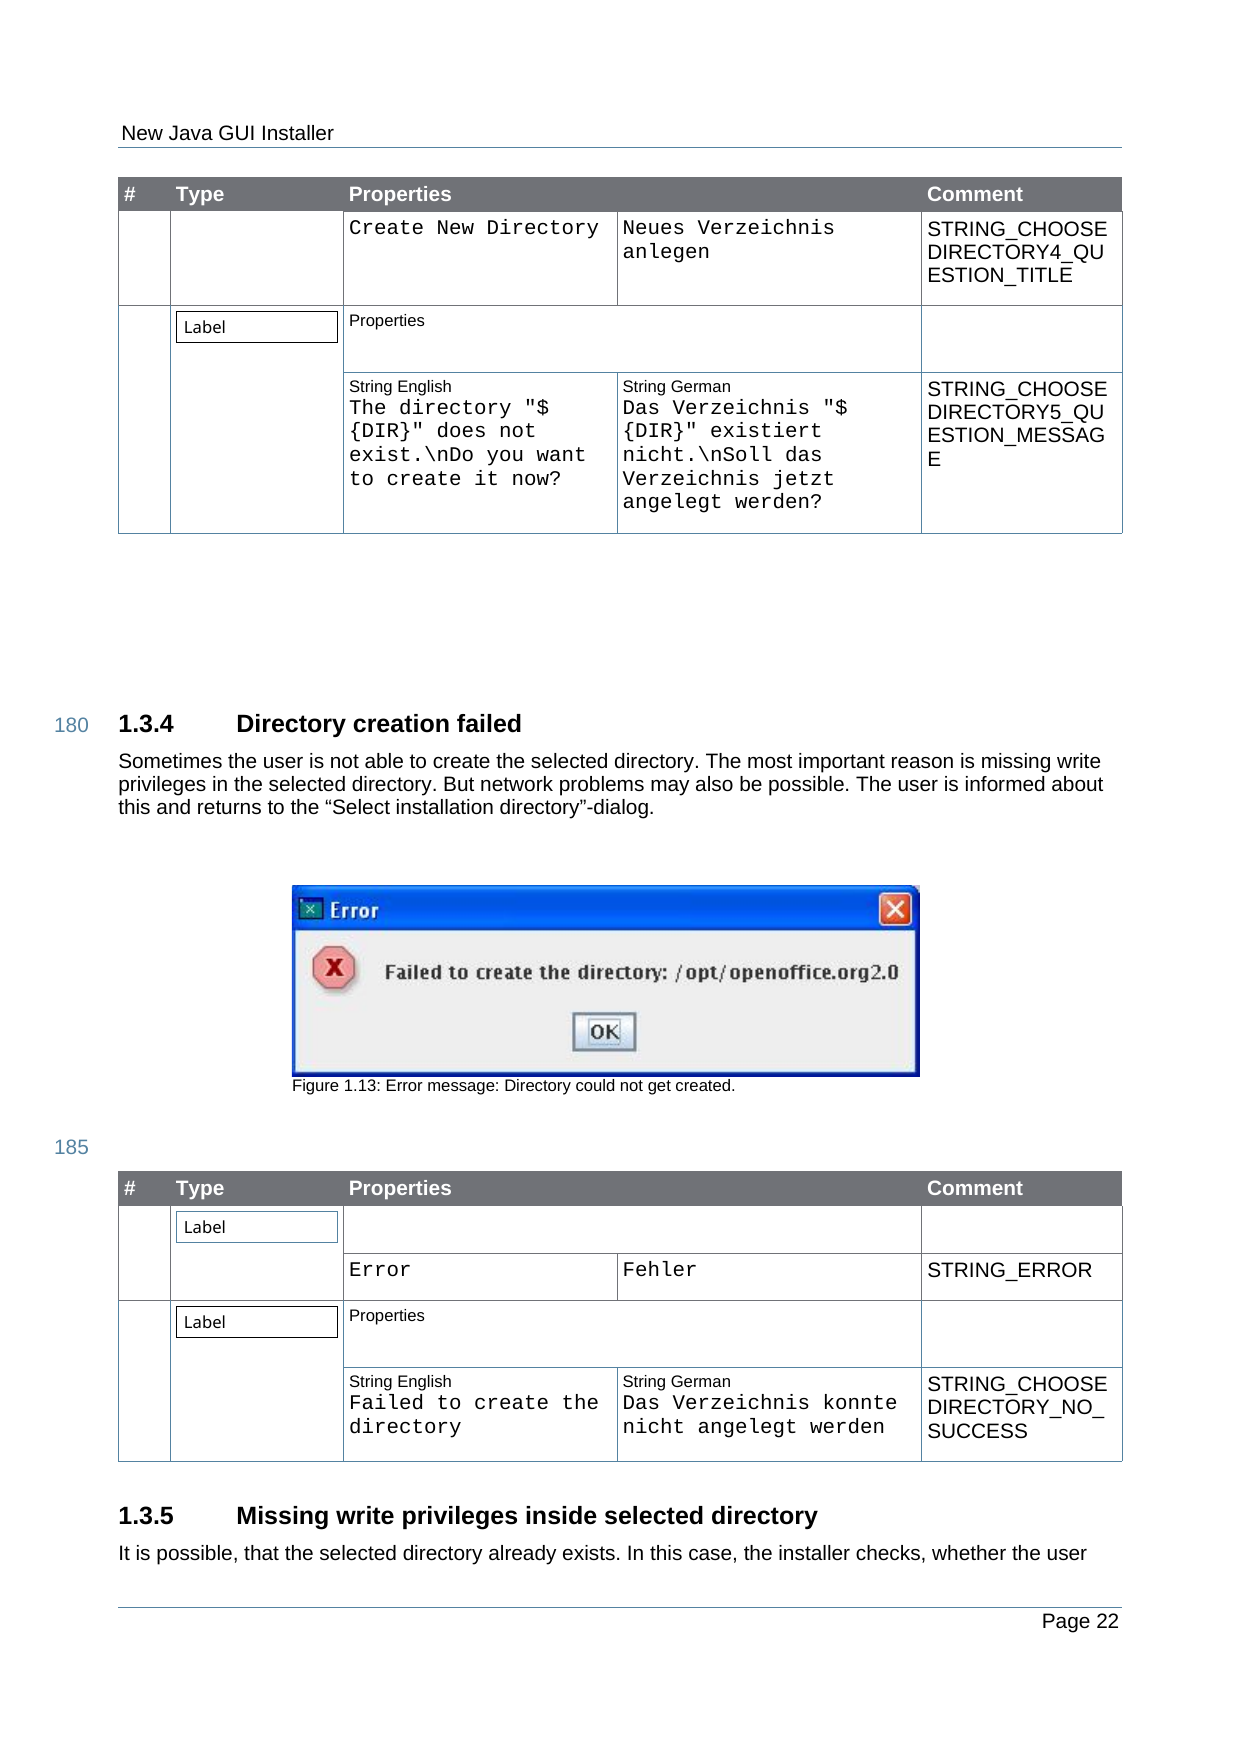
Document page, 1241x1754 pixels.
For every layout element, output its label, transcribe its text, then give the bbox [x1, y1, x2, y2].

subtitle Directory creation failed [118, 710, 1122, 738]
table_header Properties [343, 1171, 921, 1206]
table_cell <#> [119, 306, 170, 533]
table_cell String English The directory "${DIR}" does not exist.\nDo you want to create it now? [344, 373, 617, 533]
table_header [922, 1206, 1122, 1253]
table_cell <#> [119, 1206, 170, 1300]
table_cell STRING_CHOOSEDIRECTORY5_QUESTION_MESSAGE [922, 373, 1122, 533]
table_cell <#> [119, 211, 170, 305]
table_header # [118, 177, 170, 211]
subtitle Missing write privileges inside selected directory [118, 1502, 1122, 1530]
table_header Type [170, 1171, 343, 1206]
table_cell String German Das Verzeichnis konnte nicht angelegt werden [618, 1368, 921, 1461]
text Figure 1.13: Error message: Directory could not get created. [292, 1077, 920, 1095]
table_header Properties [344, 306, 921, 372]
table_header Comment [921, 1171, 1122, 1206]
table_header Properties [344, 1301, 921, 1367]
table_cell Error [344, 1254, 617, 1300]
table_cell [171, 211, 343, 305]
table_cell <#> [119, 1301, 170, 1461]
picture [291, 885, 920, 1077]
table_cell String German Das Verzeichnis "${DIR}" existiert nicht.\nSoll das Verzeichnis jetzt angelegt werden? [618, 373, 921, 533]
table_cell [171, 306, 343, 533]
table_cell STRING_ERROR [922, 1254, 1122, 1300]
table_cell [171, 1301, 343, 1461]
table_cell Fehler [618, 1254, 921, 1300]
table_header Comment [921, 177, 1122, 211]
table_cell String English Failed to create the directory [344, 1368, 617, 1461]
table_header Type [170, 177, 343, 211]
table_cell [171, 1206, 343, 1300]
text Sometimes the user is not able to create the selected directory. The most important reason is missing write privileges in the selected directory. But network problems may also be possible. The user is informed about this and returns to the “Select installation directory”-dialog. [118, 749, 1122, 819]
table_cell STRING_CHOOSEDIRECTORY4_QUESTION_TITLE [922, 212, 1122, 305]
table_header # [118, 1171, 170, 1206]
table_header [344, 1206, 921, 1253]
table_cell STRING_CHOOSEDIRECTORY_NO_SUCCESS [922, 1368, 1122, 1461]
table_header [922, 306, 1122, 372]
text It is possible, that the selected directory already exists. In this case, the installer checks, whether the user [118, 1542, 1122, 1565]
table_cell Create New Directory [344, 212, 617, 305]
table_cell Neues Verzeichnis anlegen [618, 212, 921, 305]
table_header Properties [343, 177, 921, 211]
table_header [922, 1301, 1122, 1367]
